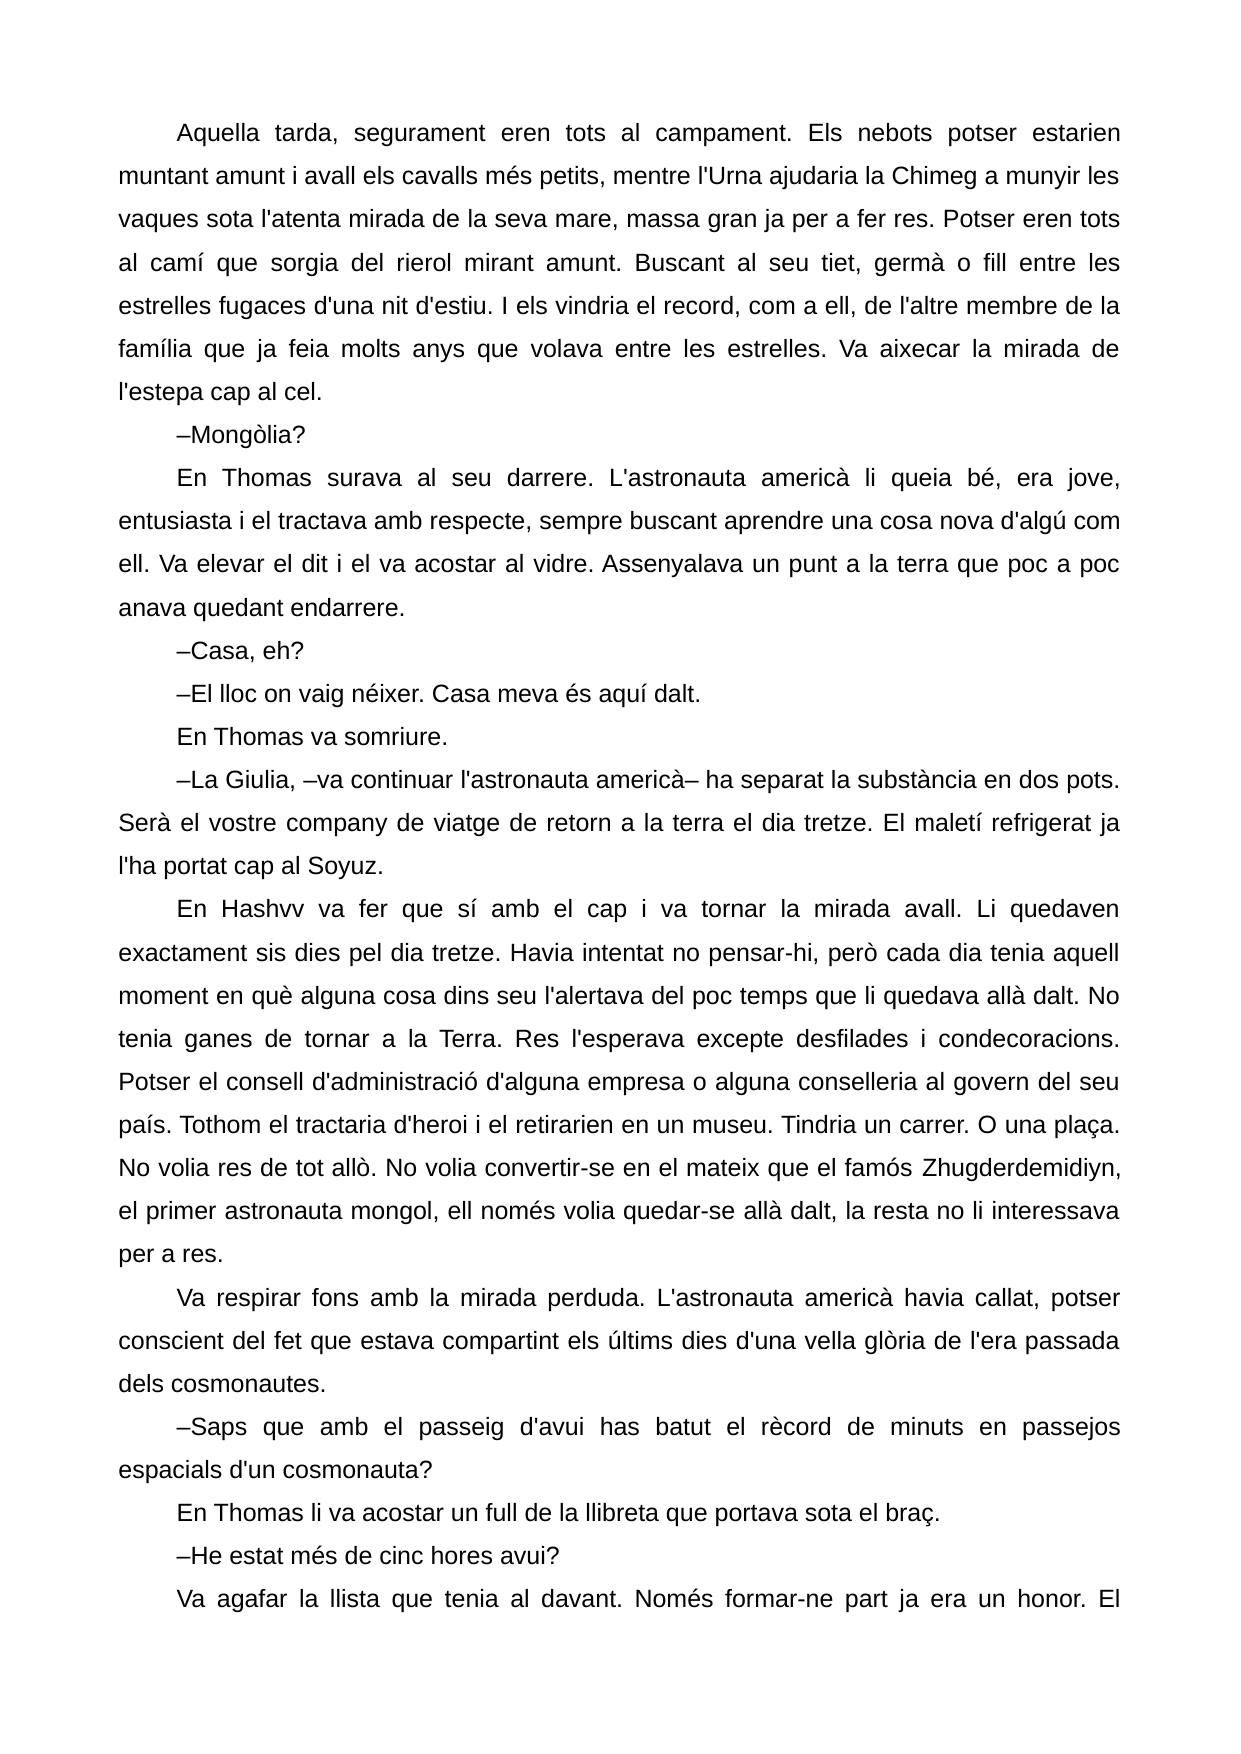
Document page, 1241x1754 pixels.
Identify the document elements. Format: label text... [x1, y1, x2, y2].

text –La Giulia, –va continuar l'astronauta americà– ha separat la substància en dos pots. Serà el vostre company de viatge de retorn a la terra el dia tretze. El maletí refrigerat ja l'ha portat cap al Soyuz. [118, 765, 1122, 880]
text En Thomas li va acostar un full de la llibreta que portava sota el braç. [118, 1498, 1122, 1527]
text Va agafar la llista que tenia al davant. Només formar-ne part ja era un honor. El [118, 1584, 1122, 1613]
text Va respirar fons amb la mirada perduda. L'astronauta americà havia callat, potser conscient del fet que estava compartint els últims dies d'una vella glòria de l'era passada dels cosmonautes. [118, 1282, 1122, 1397]
text Aquella tarda, segurament eren tots al campament. Els nebots potser estarien muntant amunt i avall els cavalls més petits, mentre l'Urna ajudaria la Chimeg a munyir les vaques sota l'atenta mirada de la seva mare, massa gran ja per a fer res. Potser eren tots al camí que sorgia del rierol mirant amunt. Buscant al seu tiet, germà o fill entre les estrelles fugaces d'una nit d'estiu. I els vindria el record, com a ell, de l'altre membre de la família que ja feia molts anys que volava entre les estrelles. Va aixecar la mirada de l'estepa cap al cel. [118, 118, 1122, 406]
text –Casa, eh? [118, 636, 1122, 664]
text –He estat més de cinc hores avui? [118, 1541, 1122, 1570]
text –Mongòlia? [118, 420, 1122, 449]
text En Thomas va somriure. [118, 722, 1122, 751]
text En Thomas surava al seu darrere. L'astronauta americà li queia bé, era jove, entusiasta i el tractava amb respecte, sempre buscant aprendre una cosa nova d'algú com ell. Va elevar el dit i el va acostar al vidre. Assenyalava un punt a la terra que poc a poc anava quedant endarrere. [118, 463, 1122, 621]
text En Hashvv va fer que sí amb el cap i va tornar la mirada avall. Li quedaven exactament sis dies pel dia tretze. Havia intentat no pensar-hi, però cada dia tenia aquell moment en què alguna cosa dins seu l'alertava del poc temps que li quedava allà dalt. No tenia ganes de tornar a la Terra. Res l'esperava excepte desfilades i condecoracions. Potser el consell d'administració d'alguna empresa o alguna conselleria al govern del seu país. Tothom el tractaria d'heroi i el retirarien en un museu. Tindria un carrer. O una plaça. No volia res de tot allò. No volia convertir-se en el mateix que el famós Zhugderdemidiyn, el primer astronauta mongol, ell només volia quedar-se allà dalt, la resta no li interessava per a res. [118, 894, 1122, 1268]
text –El lloc on vaig néixer. Casa meva és aquí dalt. [118, 679, 1122, 707]
text –Saps que amb el passeig d'avui has batut el rècord de minuts en passejos espacials d'un cosmonauta? [118, 1412, 1122, 1484]
